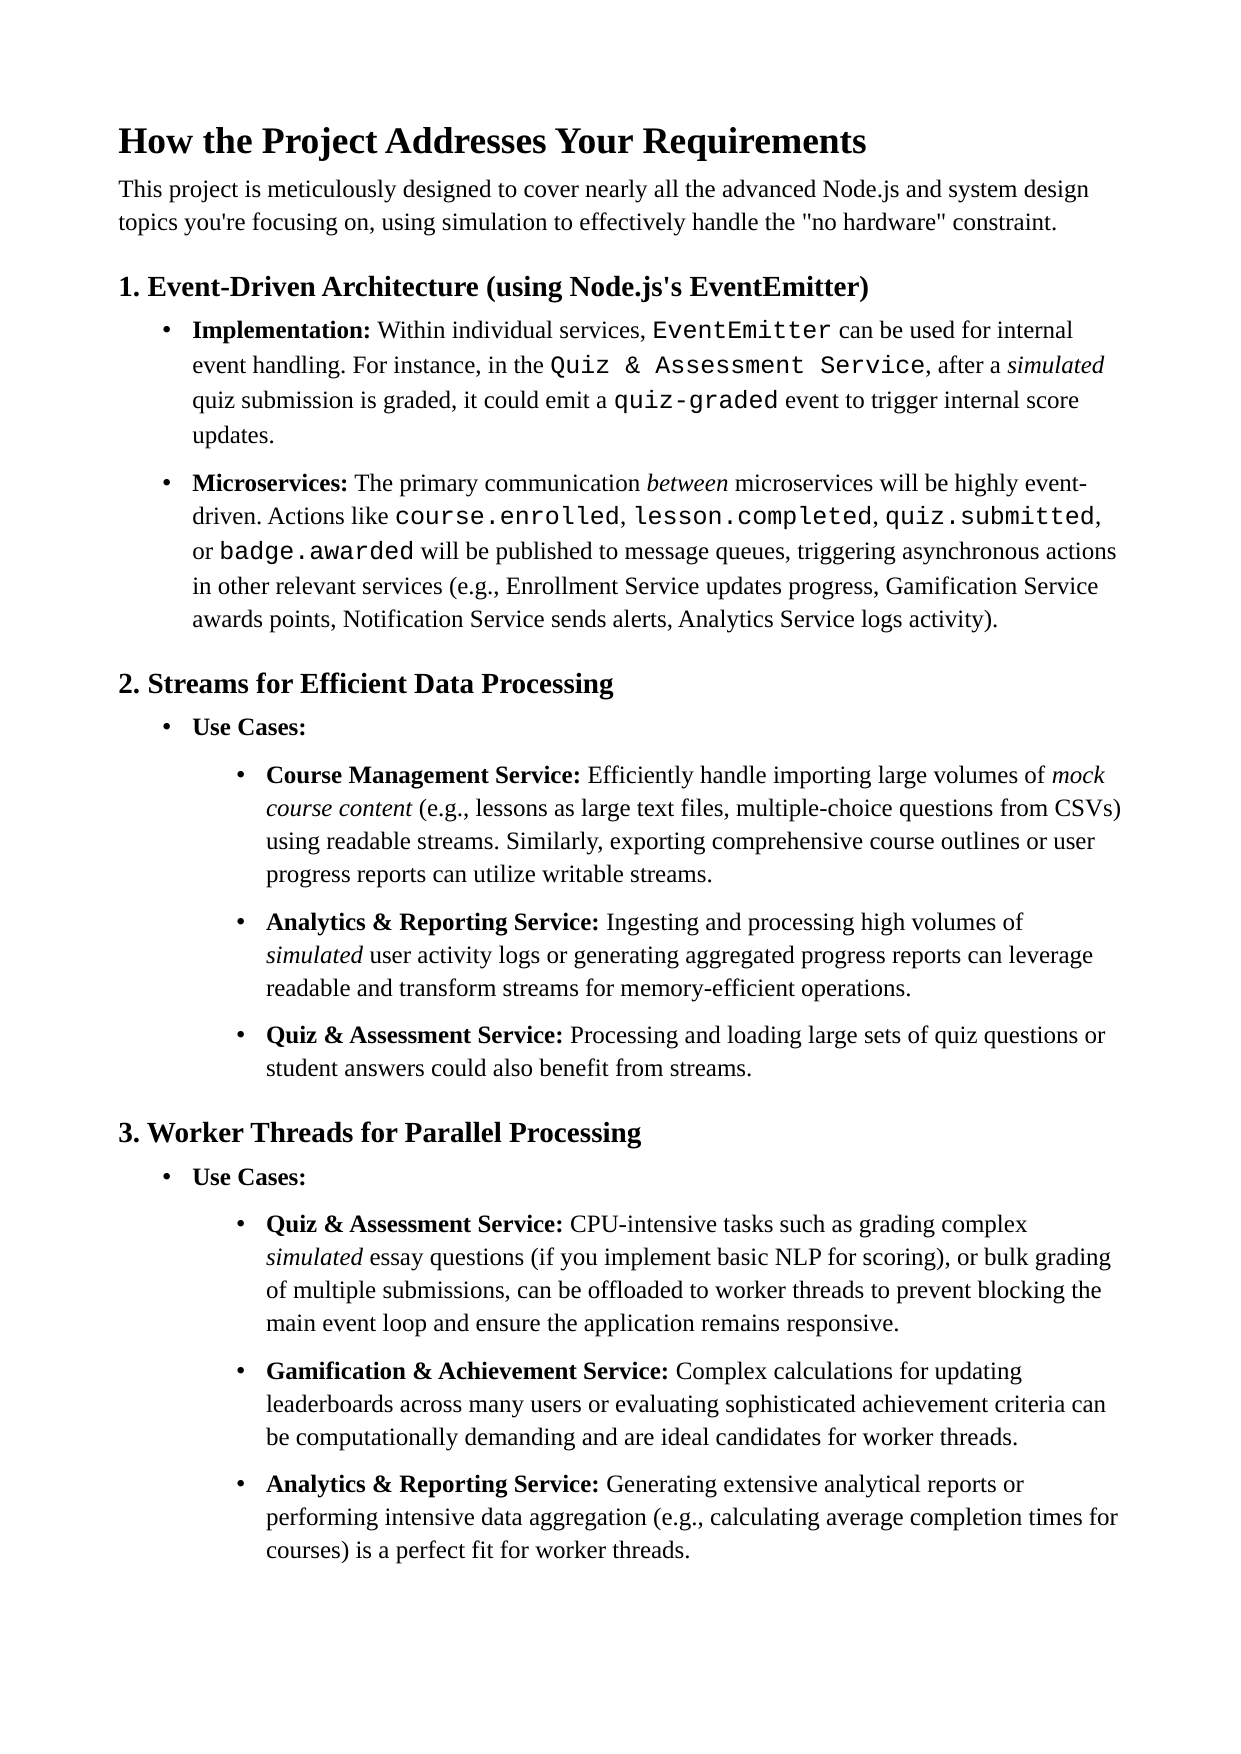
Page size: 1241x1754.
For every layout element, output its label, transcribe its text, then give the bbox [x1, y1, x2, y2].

list Use Cases: [162, 1162, 1122, 1190]
list Use Cases: [162, 712, 1122, 741]
subtitle 2. Streams for Efficient Data Processing [118, 666, 1122, 700]
list Quiz & Assessment Service: Processing and loading large sets of quiz questions or student answers could also benefit from streams. [236, 1020, 1122, 1082]
text This project is meticulously designed to cover nearly all the advanced Node.js and system design topics you're focusing on, using simulation to effectively handle the "no hardware" constraint. [118, 174, 1122, 236]
list Analytics & Reporting Service: Ingesting and processing high volumes of simulated user activity logs or generating aggregated progress reports can leverage readable and transform streams for memory-efficient operations. [236, 907, 1122, 1001]
list Course Management Service: Efficiently handle importing large volumes of mock course content (e.g., lessons as large text files, multiple-choice questions from CSVs) using readable streams. Similarly, exporting comprehensive course outlines or user progress reports can utilize writable streams. [236, 760, 1122, 888]
subtitle 3. Worker Threads for Parallel Processing [118, 1116, 1122, 1149]
list Implementation: Within individual services, EventEmitter can be used for internal event handling. For instance, in the Quiz & Assessment Service, after a simulated quiz submission is graded, it could emit a quiz-graded event to trigger internal score updates. [162, 315, 1122, 449]
list Gamification & Achievement Service: Complex calculations for updating leaderboards across many users or evaluating sophisticated achievement criteria can be computationally demanding and are ideal candidates for worker threads. [236, 1356, 1122, 1451]
subtitle How the Project Addresses Your Requirements [118, 118, 1122, 161]
list Quiz & Assessment Service: CPU-intensive tasks such as grading complex simulated essay questions (if you implement basic NLP for scoring), or bulk grading of multiple submissions, can be offloaded to worker threads to prevent blocking the main event loop and ensure the application remains responsive. [236, 1209, 1122, 1337]
list Analytics & Reporting Service: Generating extensive analytical reports or performing intensive data aggregation (e.g., calculating average completion times for courses) is a perfect fit for worker threads. [236, 1469, 1122, 1564]
subtitle 1. Event-Driven Architecture (using Node.js's EventEmitter) [118, 269, 1122, 302]
list Microservices: The primary communication between microservices will be highly event-driven. Actions like course.enrolled, lesson.completed, quiz.submitted, or badge.awarded will be published to message queues, triggering asynchronous actions in other relevant services (e.g., Enrollment Service updates progress, Gamification Service awards points, Notification Service sends alerts, Analytics Service logs activity). [162, 468, 1122, 633]
